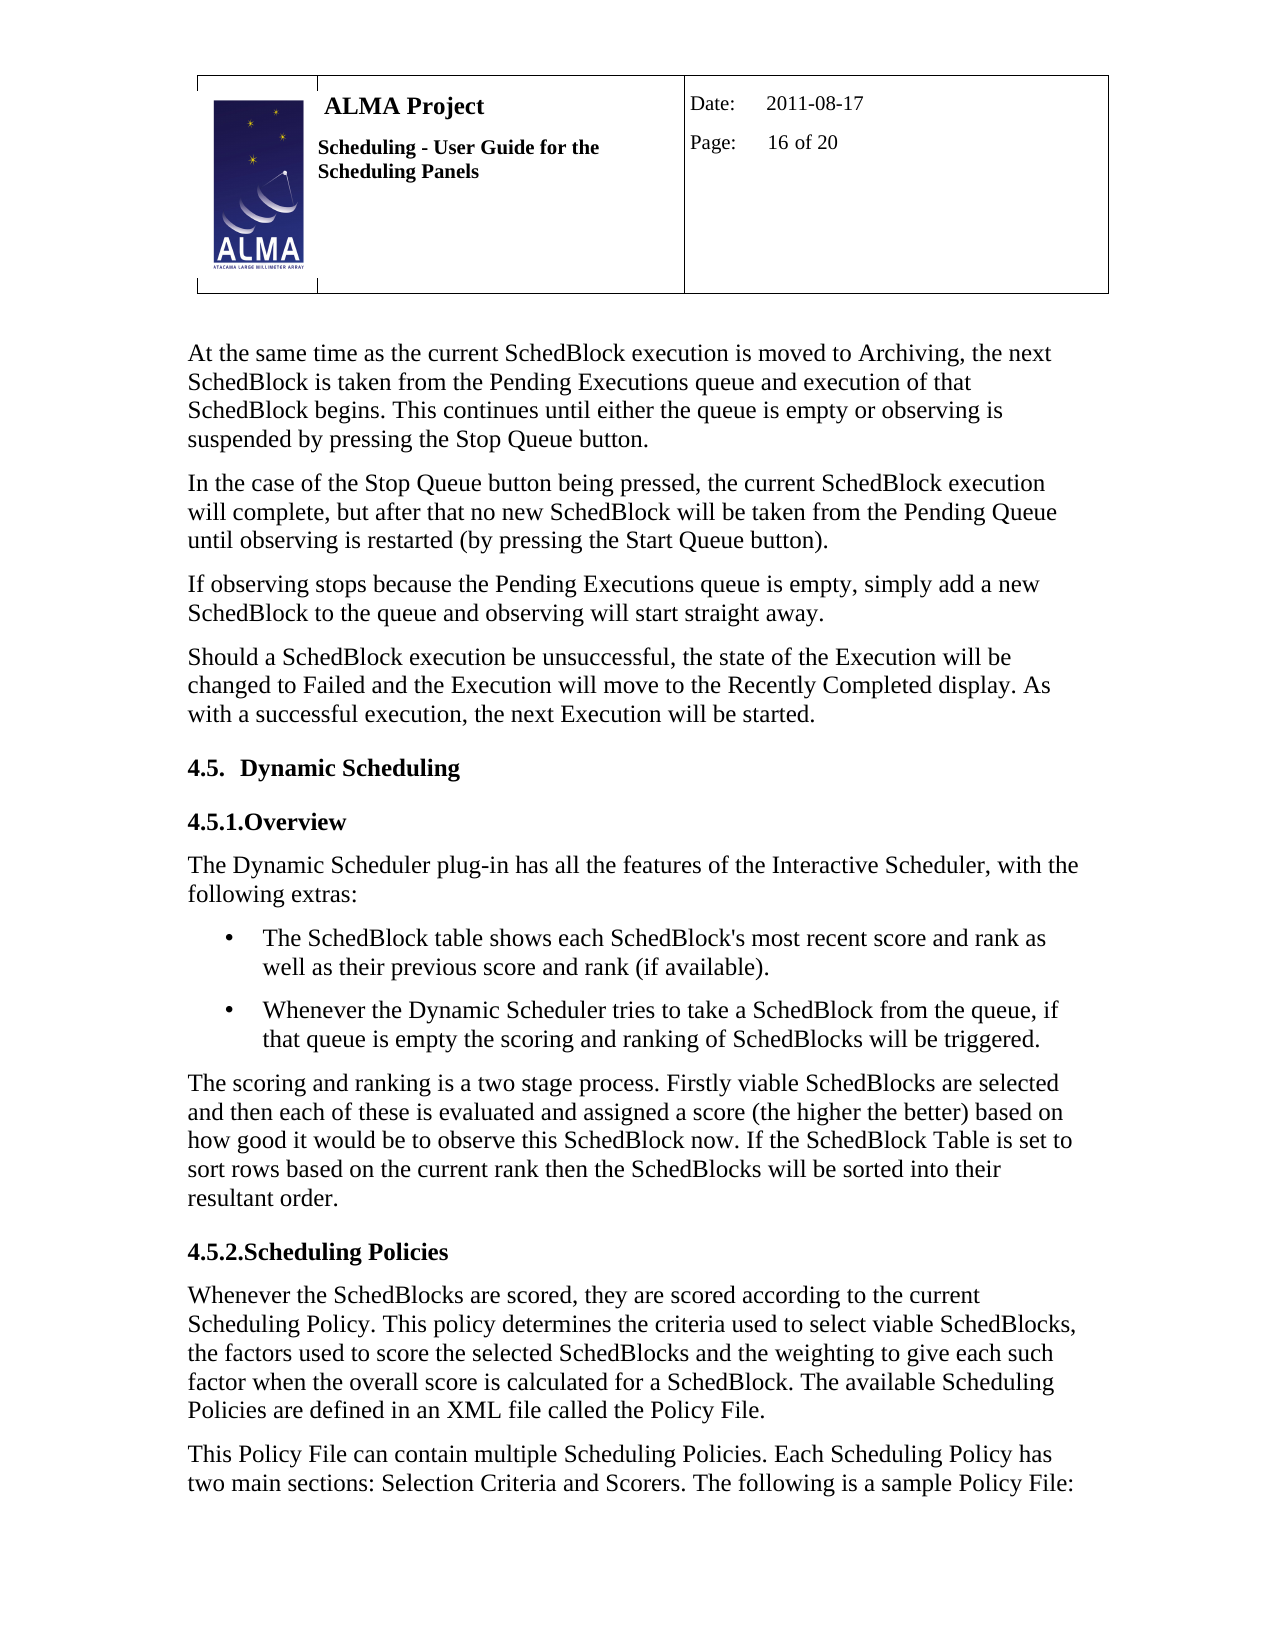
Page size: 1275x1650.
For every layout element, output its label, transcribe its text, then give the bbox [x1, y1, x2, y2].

picture [213, 100, 304, 270]
text This Policy File can contain multiple Scheduling Policies. Each Scheduling Policy has two main sections: Selection Criteria and Scorers. The following is a sample Policy File: [187, 1439, 1087, 1497]
text At the same time as the current SchedBlock execution is moved to Archiving, the next SchedBlock is taken from the Pending Executions queue and execution of that SchedBlock begins. This continues until either the queue is empty or observing is suspended by pressing the Stop Queue button. [187, 338, 1087, 453]
subtitle Scheduling Policies [187, 1237, 1087, 1266]
list The SchedBlock table shows each SchedBlock's most recent score and rank as well as their previous score and rank (if available). [225, 923, 1087, 981]
text In the case of the Stop Queue button being pressed, the current SchedBlock execution will complete, but after that no new SchedBlock will be taken from the Pending Queue until observing is restarted (by pressing the Start Queue button). [187, 468, 1087, 554]
text If observing stops because the Pending Executions queue is empty, simply add a new SchedBlock to the queue and observing will start straight away. [187, 569, 1087, 627]
text The scoring and ranking is a two stage process. Firstly viable SchedBlocks are selected and then each of these is evaluated and assigned a score (the higher the better) based on how good it would be to observe this SchedBlock now. If the SchedBlock Table is set to sort rows based on the current rank then the SchedBlocks will be sorted into their resultant order. [187, 1068, 1087, 1212]
subtitle Overview [187, 807, 1087, 836]
text The Dynamic Scheduler plug-in has all the features of the Interactive Scheduler, with the following extras: [187, 851, 1087, 908]
text Should a SchedBlock execution be unsuccessful, the state of the Execution will be changed to Failed and the Execution will move to the Recently Completed display. As with a successful execution, the next Execution will be started. [187, 642, 1087, 728]
list Whenever the Dynamic Scheduler tries to take a SchedBlock from the queue, if that queue is empty the scoring and ranking of SchedBlocks will be triggered. [225, 996, 1087, 1053]
subtitle Dynamic Scheduling [187, 753, 1087, 782]
text Whenever the SchedBlocks are scored, they are scored according to the current Scheduling Policy. This policy determines the criteria used to select viable SchedBlocks, the factors used to score the selected SchedBlocks and the weighting to give each such factor when the overall score is calculated for a SchedBlock. The available Scheduling Policies are defined in an XML file called the Policy File. [187, 1281, 1087, 1424]
